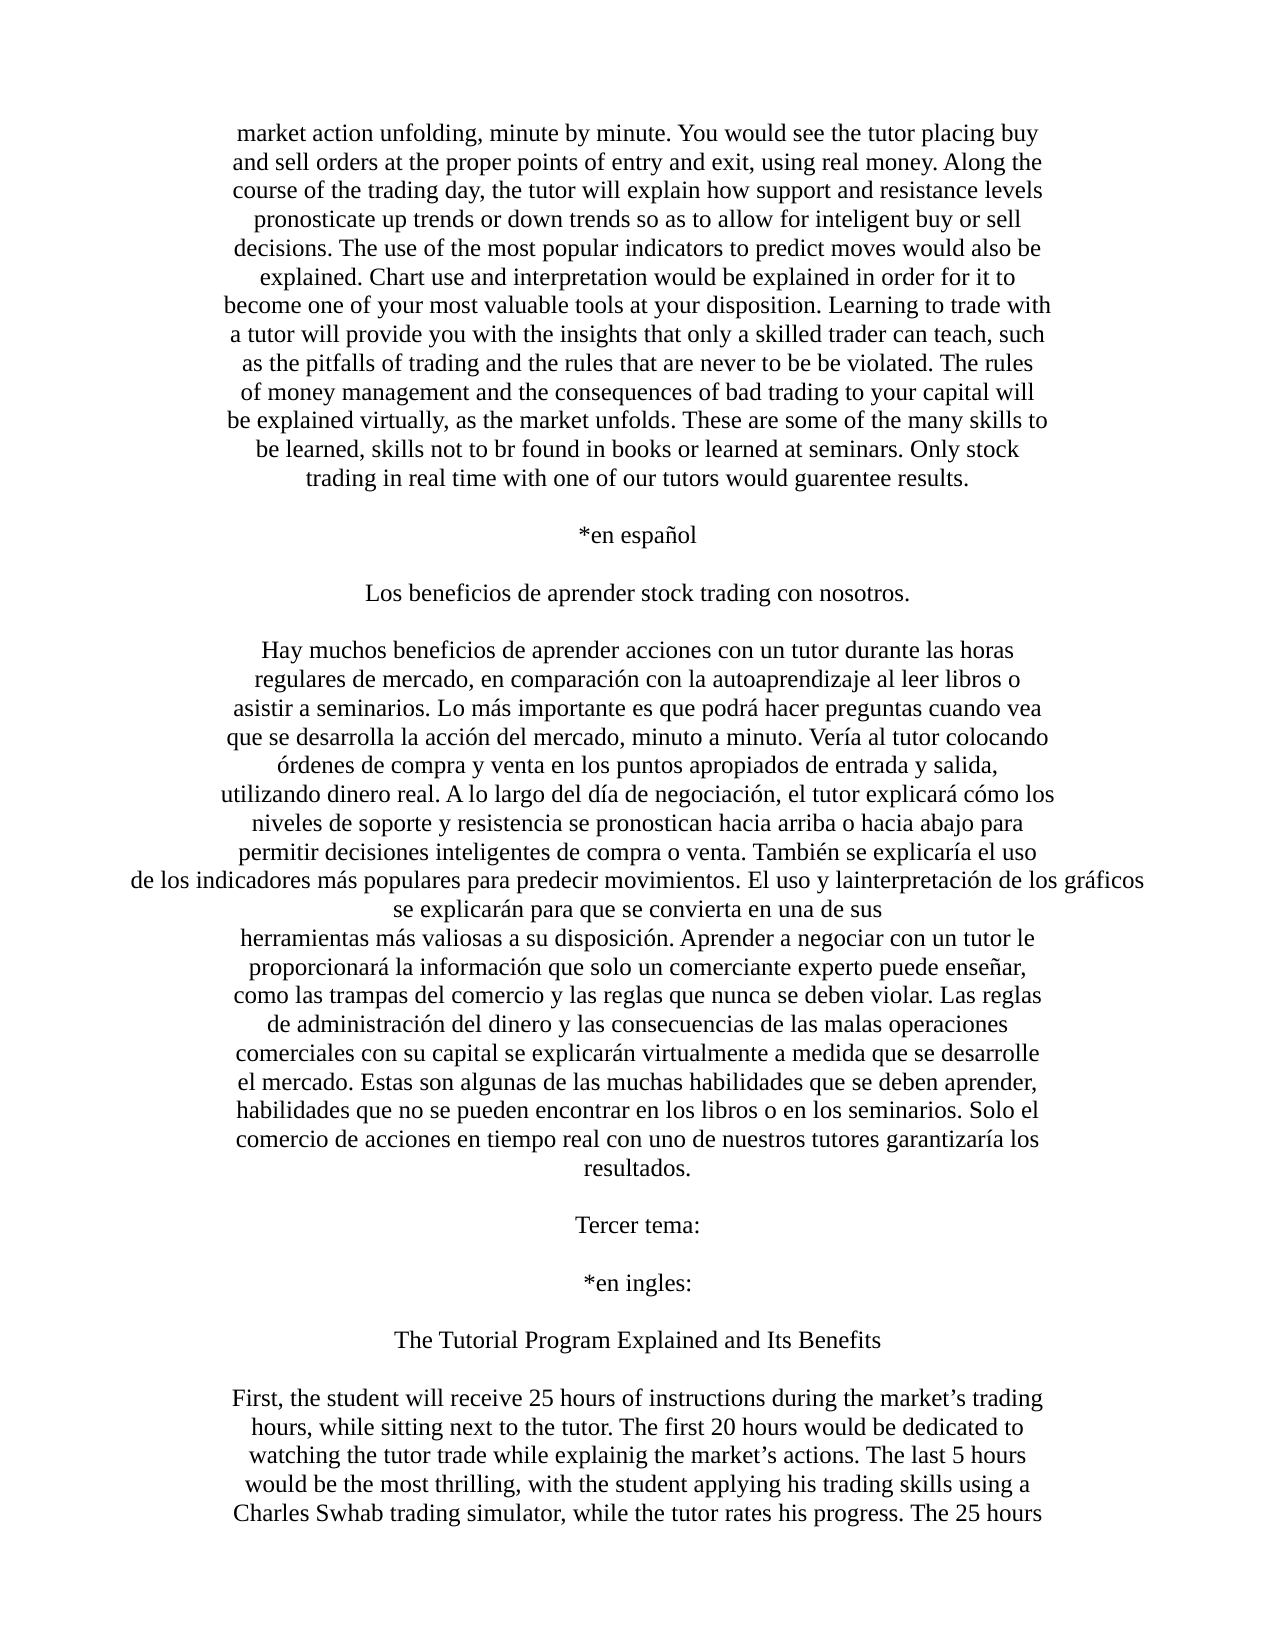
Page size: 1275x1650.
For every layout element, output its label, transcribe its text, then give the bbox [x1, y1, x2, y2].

text Tercer tema: [118, 1211, 1157, 1239]
text de administración del dinero y las consecuencias de las malas operaciones [118, 1009, 1157, 1038]
text become one of your most valuable tools at your disposition. Learning to trade with [118, 291, 1157, 319]
text Charles Swhab trading simulator, while the tutor rates his progress. The 25 hours [118, 1498, 1157, 1527]
text órdenes de compra y venta en los puntos apropiados de entrada y salida, [118, 751, 1157, 779]
text be learned, skills not to br found in books or learned at seminars. Only stock [118, 434, 1157, 463]
text comercio de acciones en tiempo real con uno de nuestros tutores garantizaría los [118, 1124, 1157, 1153]
text resultados. [118, 1153, 1157, 1182]
text market action unfolding, minute by minute. You would see the tutor placing buy [118, 118, 1157, 147]
text niveles de soporte y resistencia se pronostican hacia arriba o hacia abajo para [118, 808, 1157, 837]
text proporcionará la información que solo un comerciante experto puede enseñar, [118, 952, 1157, 981]
text of money management and the consequences of bad trading to your capital will [118, 377, 1157, 406]
text comerciales con su capital se explicarán virtualmente a medida que se desarrolle [118, 1038, 1157, 1067]
text hours, while sitting next to the tutor. The first 20 hours would be dedicated to [118, 1412, 1157, 1441]
text be explained virtually, as the market unfolds. These are some of the many skills to [118, 406, 1157, 434]
text a tutor will provide you with the insights that only a skilled trader can teach, such [118, 319, 1157, 348]
text pronosticate up trends or down trends so as to allow for inteligent buy or sell [118, 204, 1157, 233]
text el mercado. Estas son algunas de las muchas habilidades que se deben aprender, [118, 1067, 1157, 1096]
text *en español [118, 521, 1157, 549]
text as the pitfalls of trading and the rules that are never to be be violated. The rules [118, 348, 1157, 377]
text habilidades que no se pueden encontrar en los libros o en los seminarios. Solo el [118, 1096, 1157, 1124]
text explained. Chart use and interpretation would be explained in order for it to [118, 262, 1157, 291]
text trading in real time with one of our tutors would guarentee results. [118, 463, 1157, 492]
text First, the student will receive 25 hours of instructions during the market’s trading [118, 1383, 1157, 1412]
text watching the tutor trade while explainig the market’s actions. The last 5 hours [118, 1441, 1157, 1469]
text asistir a seminarios. Lo más importante es que podrá hacer preguntas cuando vea [118, 693, 1157, 722]
text Hay muchos beneficios de aprender acciones con un tutor durante las horas [118, 636, 1157, 664]
text and sell orders at the proper points of entry and exit, using real money. Along the [118, 147, 1157, 176]
text Los beneficios de aprender stock trading con nosotros. [118, 578, 1157, 607]
text *en ingles: [118, 1268, 1157, 1297]
text regulares de mercado, en comparación con la autoaprendizaje al leer libros o [118, 664, 1157, 693]
text permitir decisiones inteligentes de compra o venta. También se explicaría el uso [118, 837, 1157, 866]
text de los indicadores más populares para predecir movimientos. El uso y lainterpretación de los gráficos se explicarán para que se convierta en una de sus [118, 866, 1157, 923]
text como las trampas del comercio y las reglas que nunca se deben violar. Las reglas [118, 981, 1157, 1009]
text herramientas más valiosas a su disposición. Aprender a negociar con un tutor le [118, 923, 1157, 952]
text que se desarrolla la acción del mercado, minuto a minuto. Vería al tutor colocando [118, 722, 1157, 751]
text would be the most thrilling, with the student applying his trading skills using a [118, 1469, 1157, 1498]
text The Tutorial Program Explained and Its Benefits [118, 1326, 1157, 1354]
text decisions. The use of the most popular indicators to predict moves would also be [118, 233, 1157, 262]
text utilizando dinero real. A lo largo del día de negociación, el tutor explicará cómo los [118, 779, 1157, 808]
text course of the trading day, the tutor will explain how support and resistance levels [118, 176, 1157, 204]
